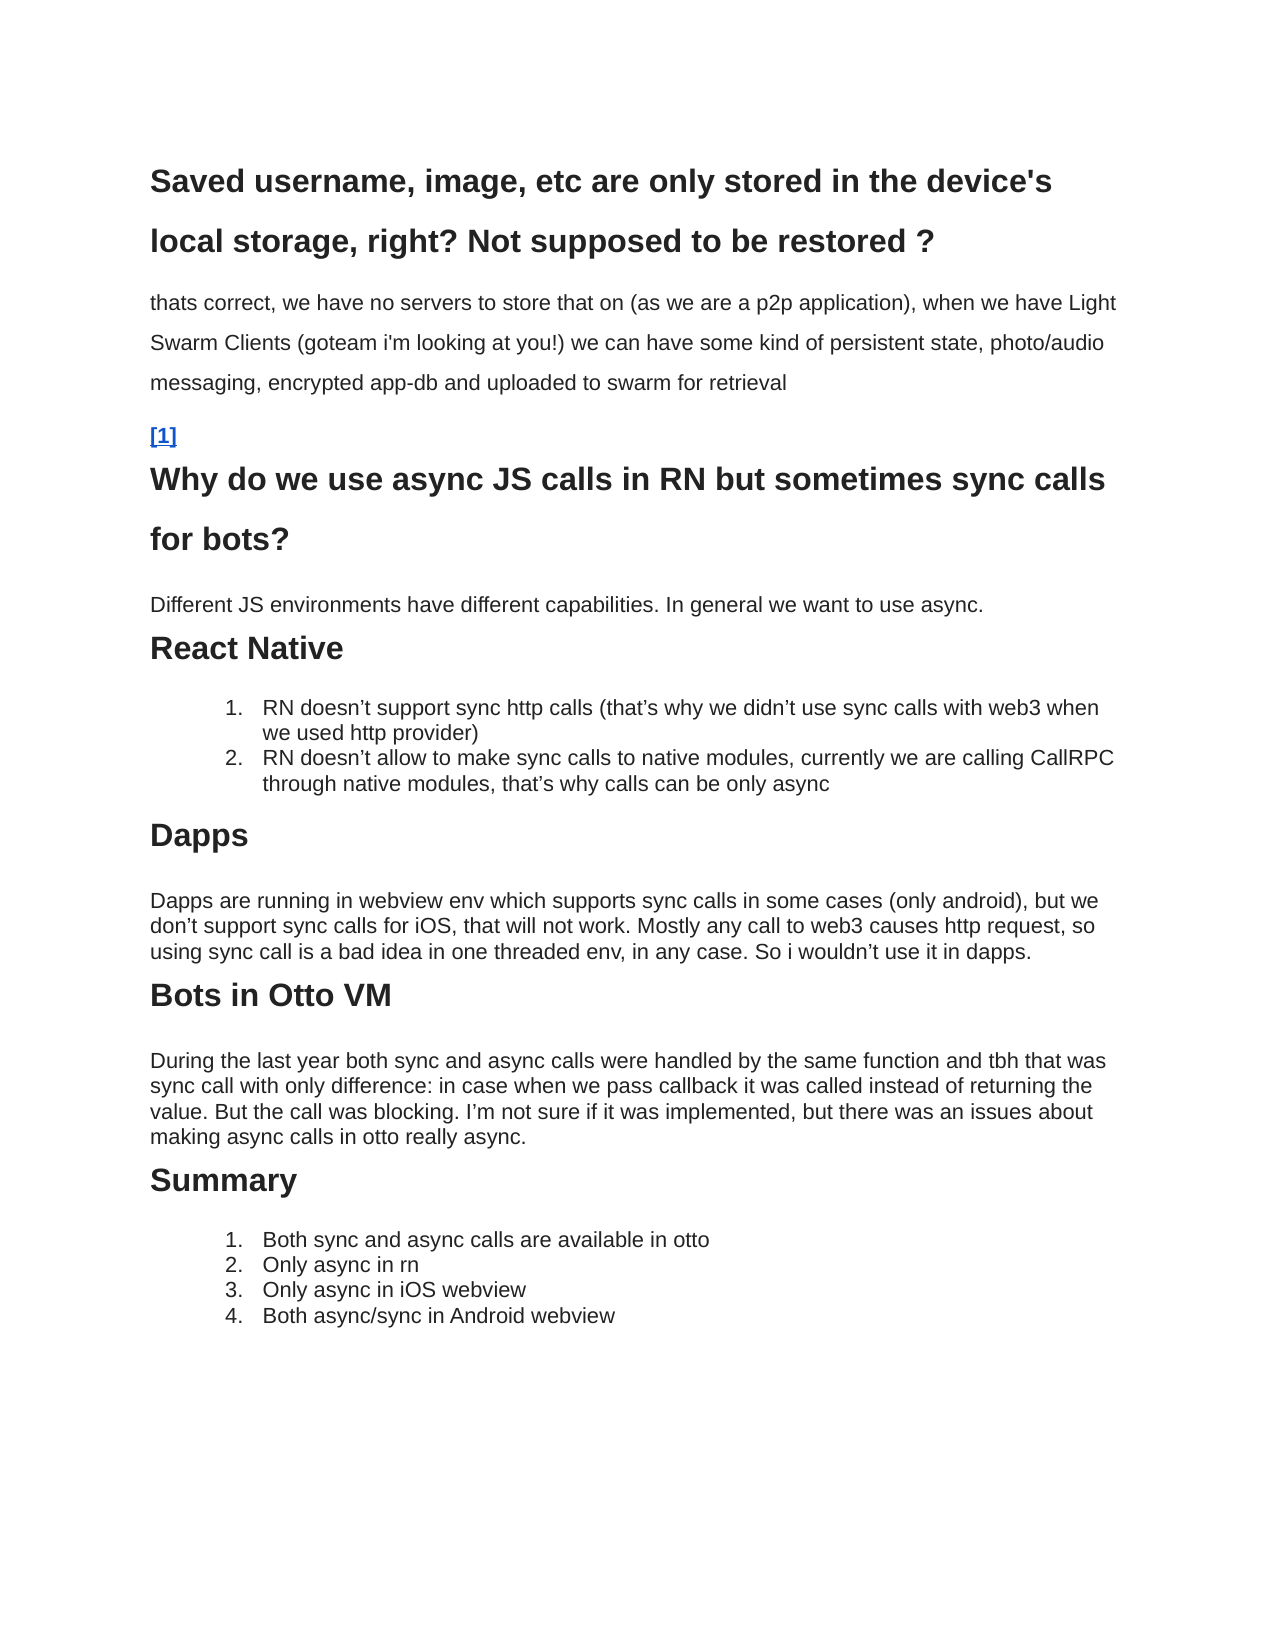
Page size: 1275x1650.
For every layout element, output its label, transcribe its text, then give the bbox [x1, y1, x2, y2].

text During the last year both sync and async calls were handled by the same function and tbh that was sync call with only difference: in case when we pass callback it was called instead of returning the value. But the call was blocking. I’m not sure if it was implemented, but there was an issues about making async calls in otto really async. [150, 1048, 1125, 1149]
subtitle thats correct, we have no servers to store that on (as we are a p2p application), when we have Light Swarm Clients (goteam i'm looking at you!) we can have some kind of persistent state, photo/audio messaging, encrypted app-db and uploaded to swarm for retrieval [150, 277, 1125, 395]
subtitle Bots in Otto VM [150, 964, 1125, 1013]
subtitle Dapps [150, 804, 1125, 853]
list RN doesn’t allow to make sync calls to native modules, currently we are calling CallRPC through native modules, that’s why calls can be only async [225, 745, 1125, 796]
list RN doesn’t support sync http calls (that’s why we didn’t use sync calls with web3 when we used http provider) [225, 695, 1125, 745]
subtitle React Native [150, 617, 1125, 666]
list Both async/sync in Android webview [225, 1303, 1125, 1328]
subtitle Why do we use async JS calls in RN but sometimes sync calls for bots? [150, 448, 1125, 557]
list Both sync and async calls are available in otto [225, 1227, 1125, 1252]
subtitle Saved username, image, etc are only stored in the device's local storage, right? Not supposed to be restored ? [150, 150, 1125, 259]
text Different JS environments have different capabilities. In general we want to use async. [150, 592, 1125, 617]
subtitle Summary [150, 1149, 1125, 1198]
text [1] [150, 423, 1125, 448]
list Only async in iOS webview [225, 1277, 1125, 1303]
list Only async in rn [225, 1252, 1125, 1277]
text Dapps are running in webview env which supports sync calls in some cases (only android), but we don’t support sync calls for iOS, that will not work. Mostly any call to web3 causes http request, so using sync call is a bad idea in one threaded env, in any case. So i wouldn’t use it in dapps. [150, 888, 1125, 964]
